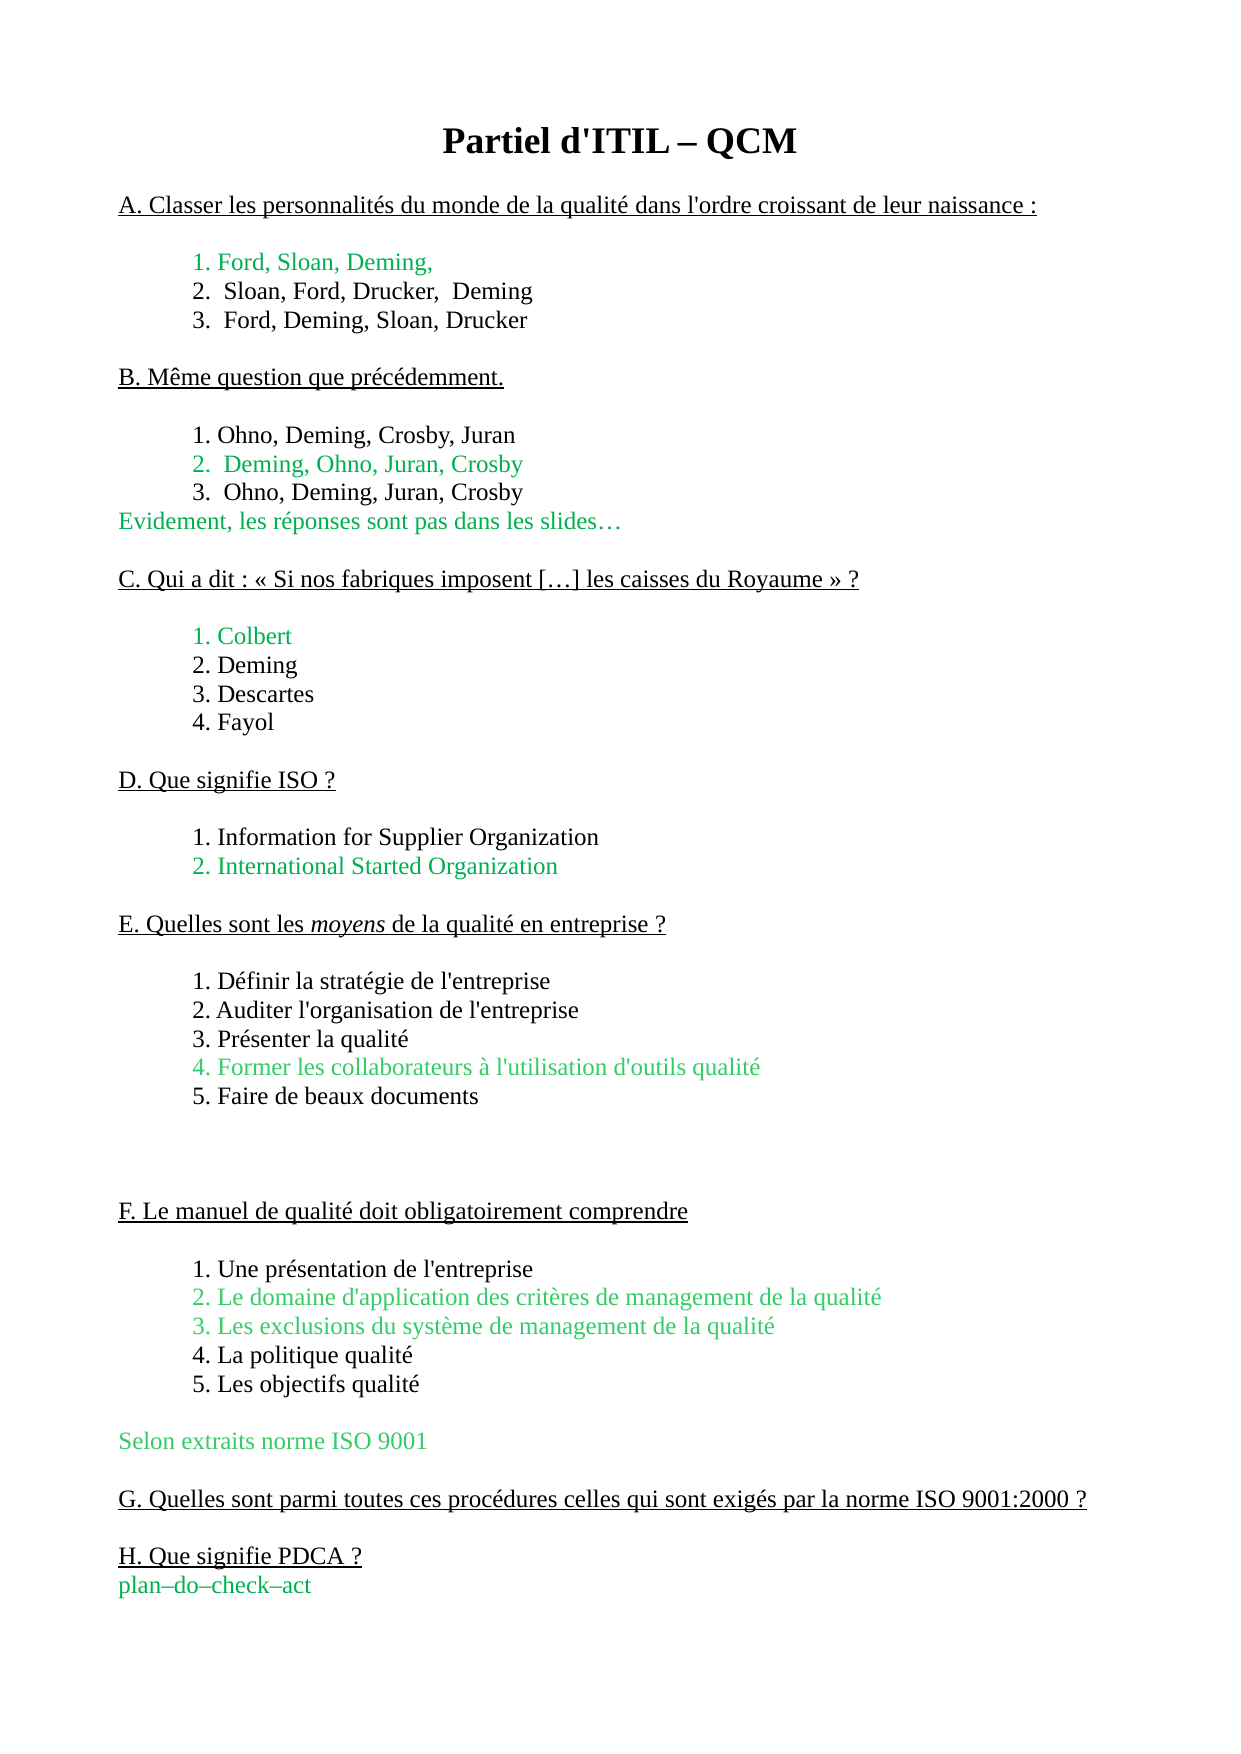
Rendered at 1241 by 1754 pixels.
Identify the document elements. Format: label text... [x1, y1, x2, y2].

text 3. Présenter la qualité [118, 1024, 1122, 1052]
text 3. Descartes [118, 679, 1122, 707]
text 3. Les exclusions du système de management de la qualité [118, 1311, 1122, 1340]
text C. Qui a dit : « Si nos fabriques imposent […] les caisses du Royaume » ? [118, 564, 1122, 592]
text H. Que signifie PDCA ? [118, 1541, 1122, 1570]
text D. Que signifie ISO ? [118, 765, 1122, 794]
text 1. Information for Supplier Organization [118, 822, 1122, 851]
text F. Le manuel de qualité doit obligatoirement comprendre [118, 1196, 1122, 1225]
text Selon extraits norme ISO 9001 [118, 1426, 1122, 1455]
text G. Quelles sont parmi toutes ces procédures celles qui sont exigés par la norme ISO 9001:2000 ? [118, 1484, 1122, 1512]
text 1. Ohno, Deming, Crosby, Juran [118, 420, 1122, 449]
text plan–do–check–act [118, 1570, 1122, 1599]
text 5. Les objectifs qualité [118, 1369, 1122, 1397]
text 4. Fayol [118, 707, 1122, 736]
text A. Classer les personnalités du monde de la qualité dans l'ordre croissant de leur naissance : [118, 190, 1122, 219]
text 1. Une présentation de l'entreprise [118, 1254, 1122, 1282]
text 2. Auditer l'organisation de l'entreprise [118, 995, 1122, 1024]
text 2. Sloan, Ford, Drucker, Deming [118, 276, 1122, 305]
text B. Même question que précédemment. [118, 362, 1122, 391]
text 4. Former les collaborateurs à l'utilisation d'outils qualité [118, 1052, 1122, 1081]
text 3. Ford, Deming, Sloan, Drucker [118, 305, 1122, 334]
text 2. Deming, Ohno, Juran, Crosby [118, 449, 1122, 477]
text 1. Ford, Sloan, Deming, [118, 247, 1122, 276]
text 1. Colbert [118, 621, 1122, 650]
text Partiel d'ITIL – QCM [118, 118, 1122, 161]
text E. Quelles sont les moyens de la qualité en entreprise ? [118, 909, 1122, 937]
text 5. Faire de beaux documents [118, 1081, 1122, 1110]
text 4. La politique qualité [118, 1340, 1122, 1369]
text 1. Définir la stratégie de l'entreprise [118, 966, 1122, 995]
text 2. Le domaine d'application des critères de management de la qualité [118, 1282, 1122, 1311]
text 2. International Started Organization [118, 851, 1122, 880]
text 2. Deming [118, 650, 1122, 679]
text Evidement, les réponses sont pas dans les slides… [118, 506, 1122, 535]
text 3. Ohno, Deming, Juran, Crosby [118, 477, 1122, 506]
